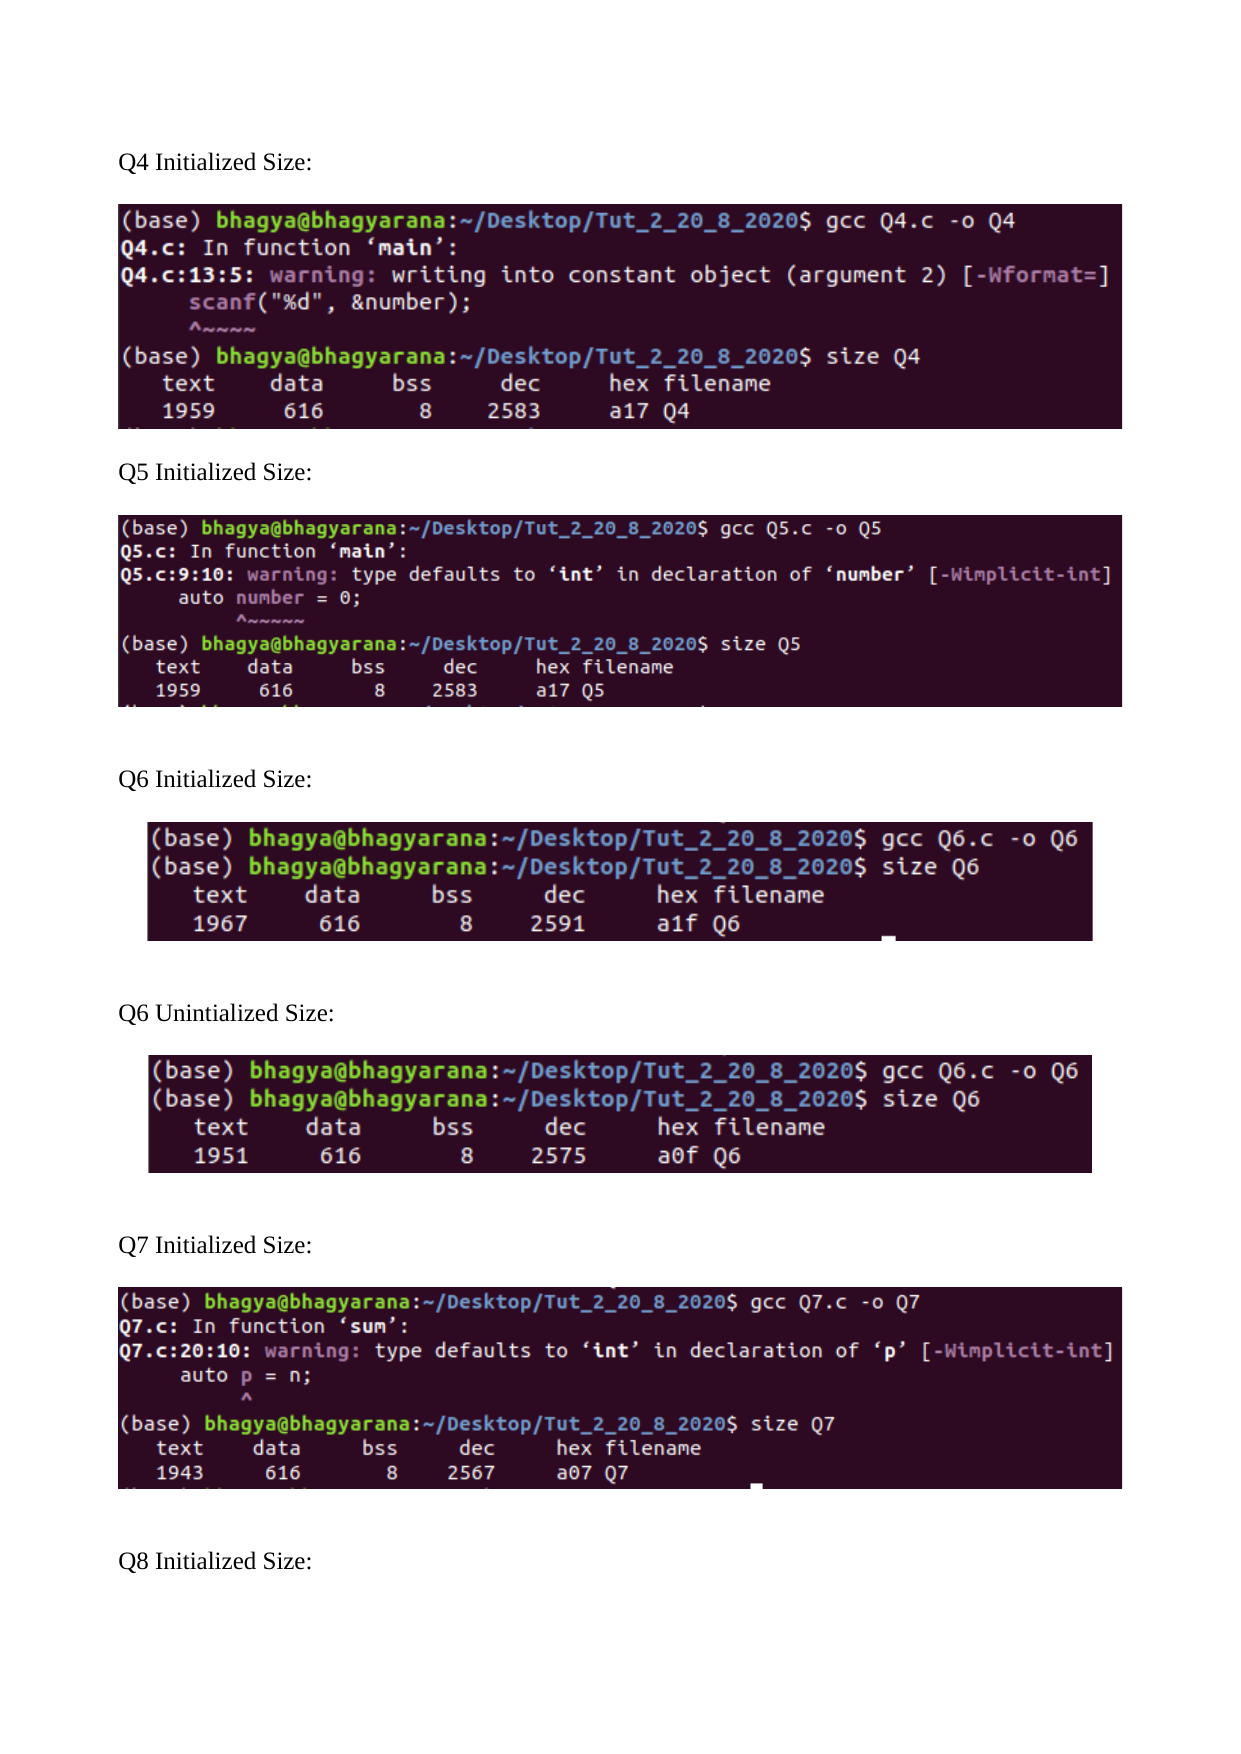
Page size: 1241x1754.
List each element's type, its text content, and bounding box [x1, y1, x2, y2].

text Q8 Initialized Size: [118, 1546, 1122, 1575]
picture [118, 515, 1123, 707]
picture [147, 822, 1093, 941]
text Q7 Initialized Size: [118, 1230, 1122, 1259]
text Q5 Initialized Size: [118, 457, 1122, 486]
text Q6 Initialized Size: [118, 764, 1122, 793]
text Q4 Initialized Size: [118, 147, 1122, 176]
text Q6 Unintialized Size: [118, 998, 1122, 1027]
picture [118, 1287, 1123, 1489]
picture [118, 204, 1123, 429]
picture [148, 1055, 1092, 1173]
